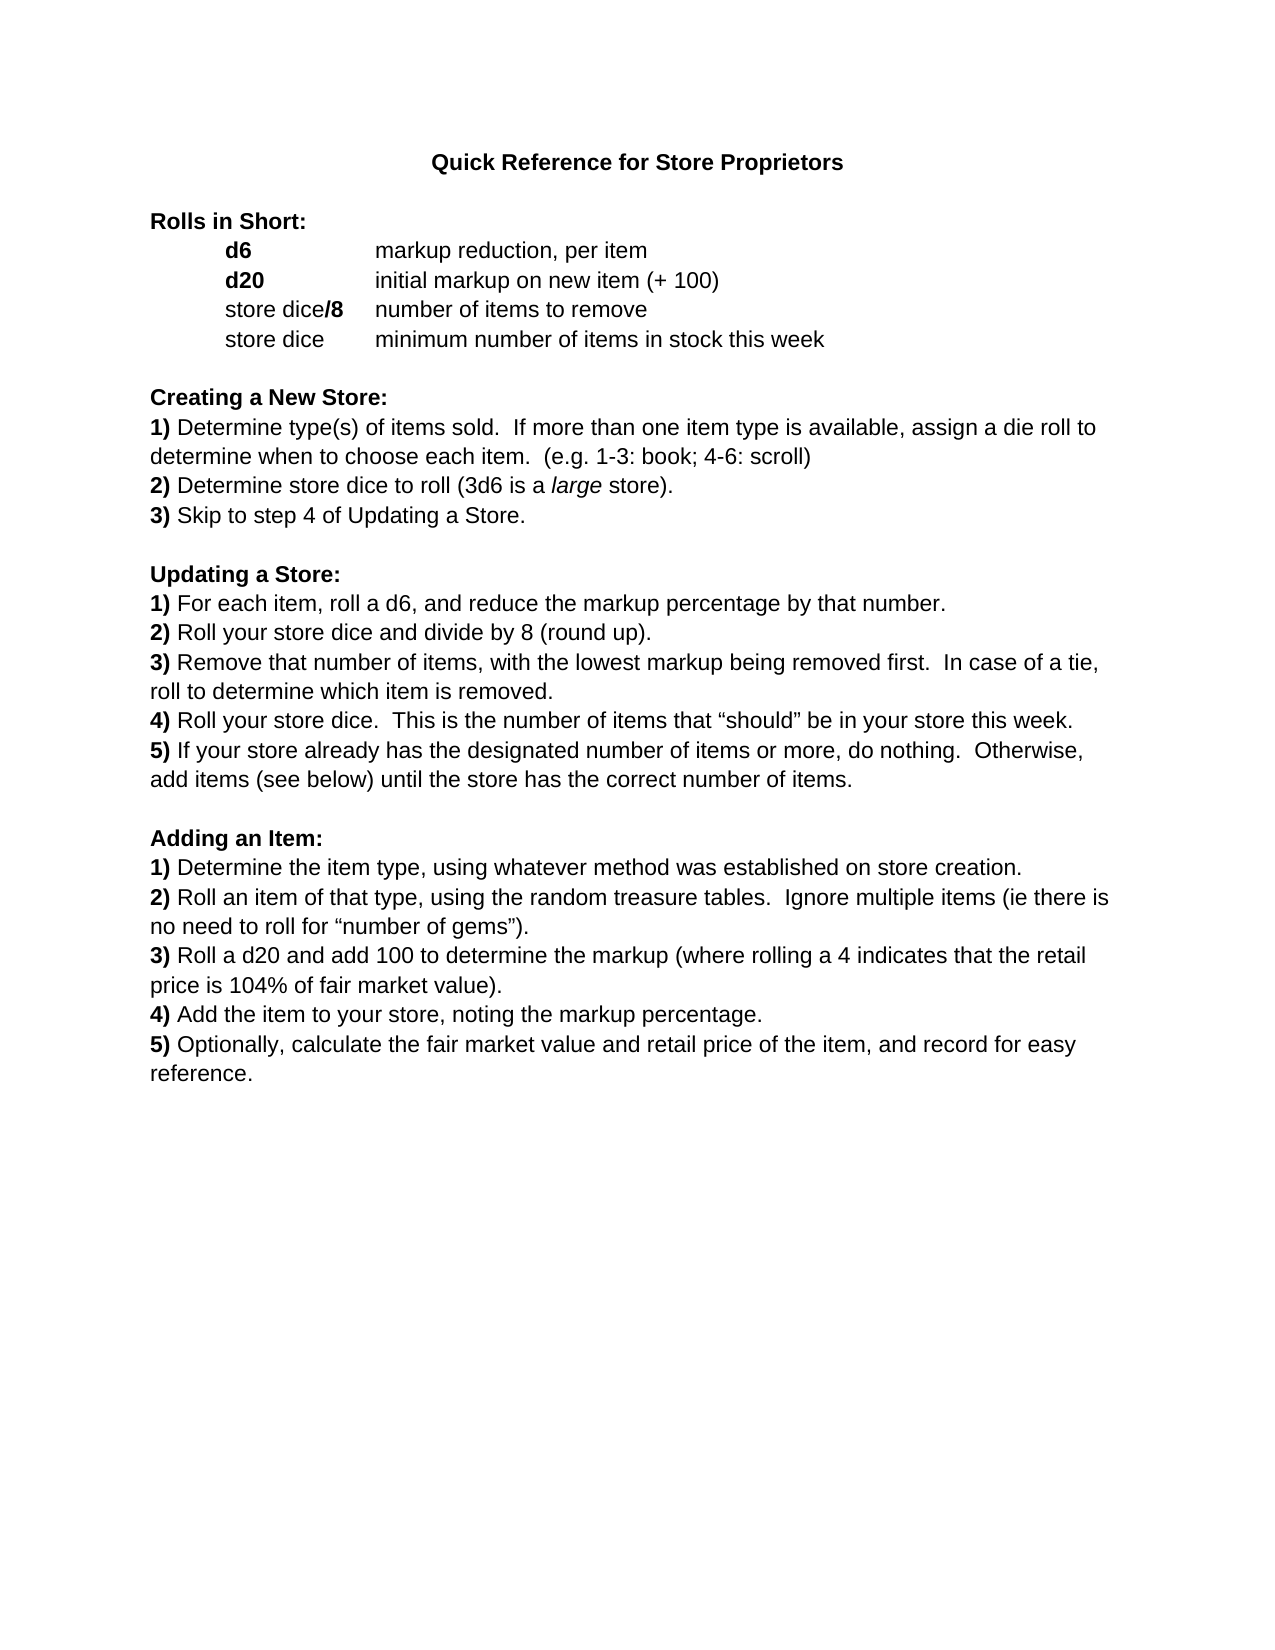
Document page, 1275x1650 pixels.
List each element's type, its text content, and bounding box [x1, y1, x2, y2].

text Updating a Store: [150, 561, 1125, 587]
text d6 markup reduction, per item [150, 238, 1125, 264]
text 3) Remove that number of items, with the lowest markup being removed first. In case of a tie, roll to determine which item is removed. [150, 649, 1125, 704]
text 2) Roll your store dice and divide by 8 (round up). [150, 620, 1125, 646]
text store dice minimum number of items in stock this week [150, 326, 1125, 352]
text 2) Roll an item of that type, using the random treasure tables. Ignore multiple items (ie there is no need to roll for “number of gems”). [150, 884, 1125, 939]
text d20 initial markup on new item (+ 100) [150, 267, 1125, 293]
text Creating a New Store: [150, 385, 1125, 411]
text 4) Add the item to your store, noting the markup percentage. [150, 1002, 1125, 1027]
text 1) For each item, roll a d6, and reduce the markup percentage by that number. [150, 591, 1125, 616]
text Adding an Item: [150, 826, 1125, 851]
text 1) Determine type(s) of items sold. If more than one item type is available, assign a die roll to determine when to choose each item. (e.g. 1-3: book; 4-6: scroll) [150, 414, 1125, 469]
text 5) Optionally, calculate the fair market value and retail price of the item, and record for easy reference. [150, 1031, 1125, 1086]
text 5) If your store already has the designated number of items or more, do nothing. Otherwise, add items (see below) until the store has the correct number of items. [150, 737, 1125, 792]
text 3) Roll a d20 and add 100 to determine the markup (where rolling a 4 indicates that the retail price is 104% of fair market value). [150, 943, 1125, 998]
text Rolls in Short: [150, 209, 1125, 234]
text store dice/8 number of items to remove [150, 297, 1125, 322]
text 1) Determine the item type, using whatever method was established on store creation. [150, 855, 1125, 881]
text 2) Determine store dice to roll (3d6 is a large store). [150, 473, 1125, 499]
text 4) Roll your store dice. This is the number of items that “should” be in your store this week. [150, 708, 1125, 734]
text 3) Skip to step 4 of Updating a Store. [150, 502, 1125, 528]
text Quick Reference for Store Proprietors [150, 150, 1125, 176]
